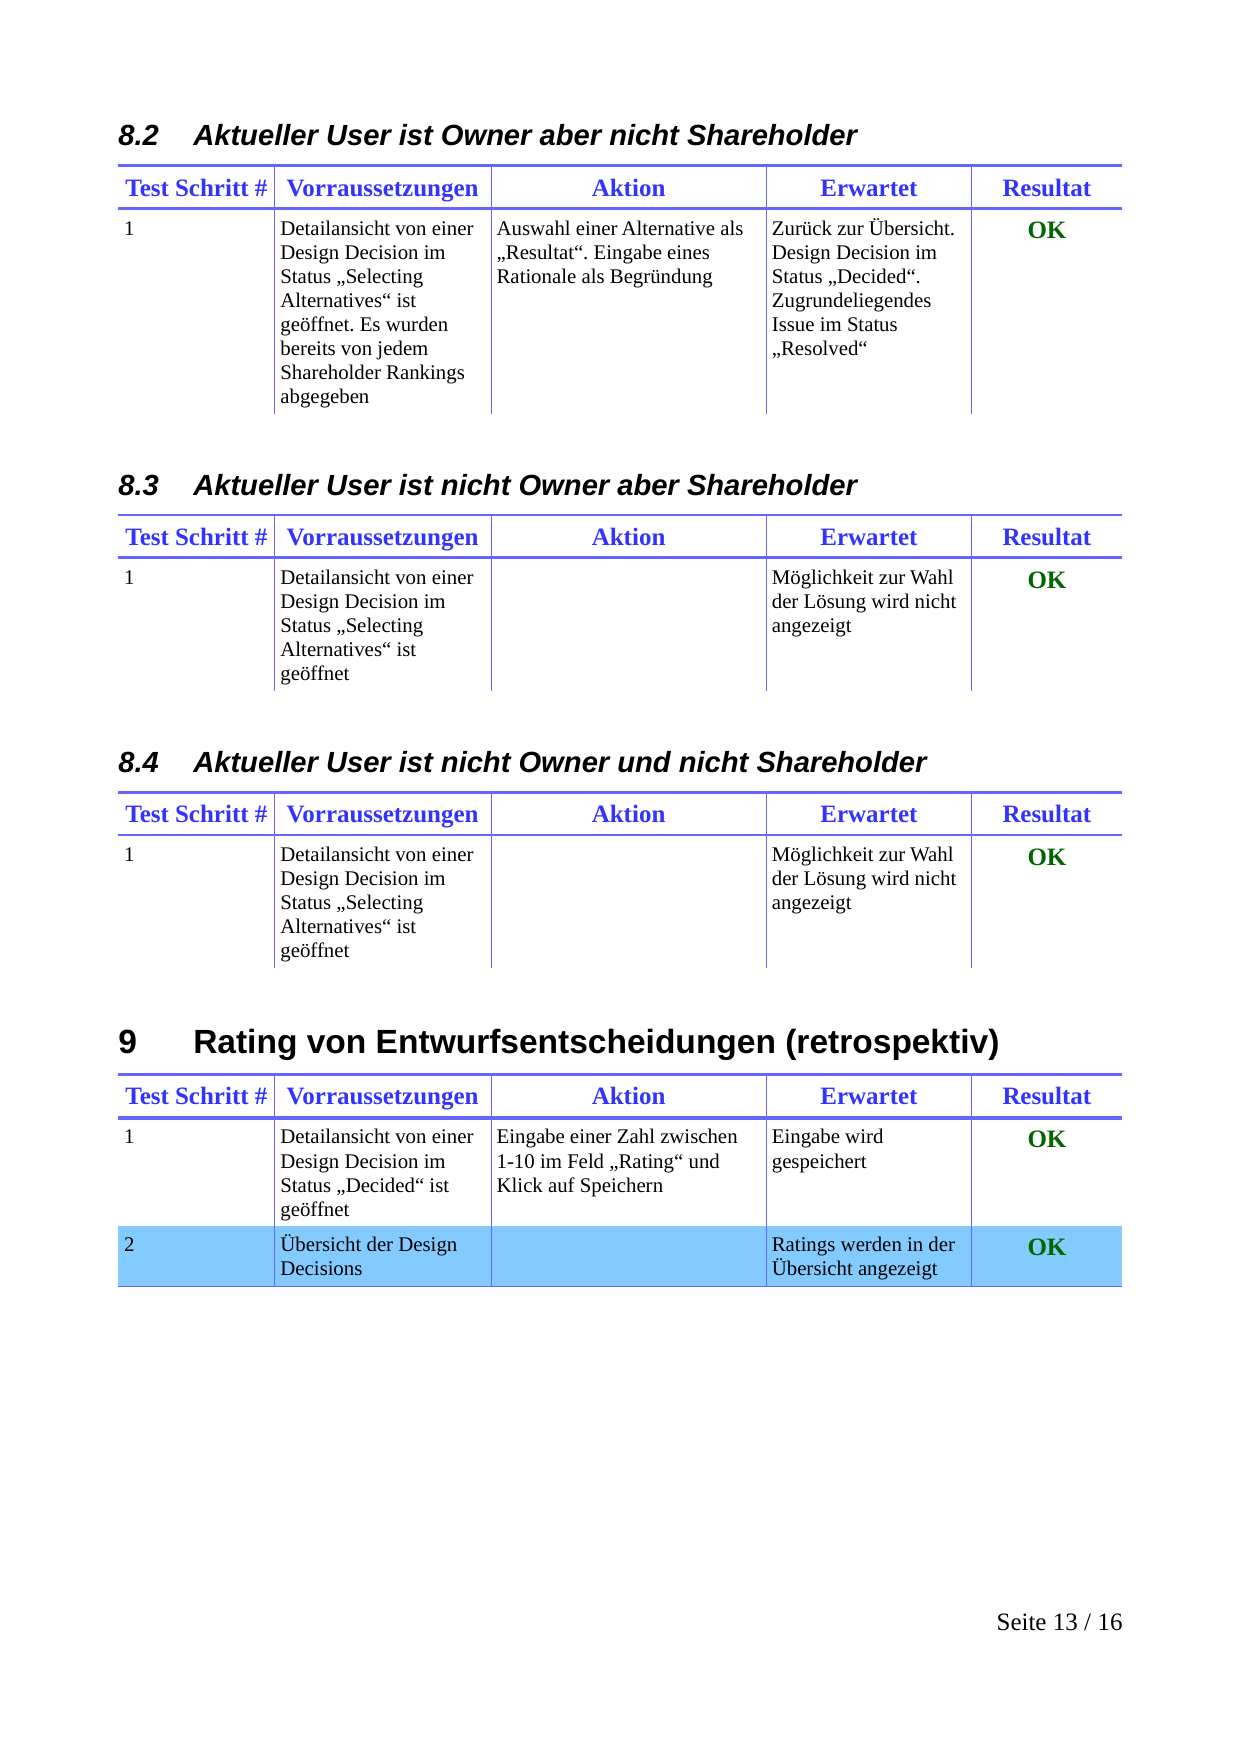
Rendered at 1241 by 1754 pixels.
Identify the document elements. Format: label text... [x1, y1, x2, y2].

table_cell OK [972, 836, 1122, 968]
table_header Vorraussetzungen [275, 516, 491, 556]
table_cell [492, 559, 766, 691]
table_cell Übersicht der Design Decisions [275, 1226, 491, 1286]
table_cell [492, 836, 766, 968]
table_cell OK [972, 210, 1122, 414]
table_header Vorraussetzungen [275, 167, 491, 207]
table_cell 1 [118, 559, 274, 691]
table_cell OK [972, 559, 1122, 691]
table_header Vorraussetzungen [275, 1076, 491, 1116]
table_cell Detailansicht von einer Design Decision im Status „Selecting Alternatives“ ist geöffnet [275, 836, 491, 968]
table_header Test Schritt # [118, 167, 274, 207]
table_cell Zurück zur Übersicht. Design Decision im Status „Decided“. Zugrundeliegendes Issue im Status „Resolved“ [767, 210, 971, 414]
table_header Erwartet [767, 516, 971, 556]
table_header Erwartet [767, 167, 971, 207]
table_cell 1 [118, 210, 274, 414]
table_header Erwartet [767, 1076, 971, 1116]
table_header Eingabe wird gespeichert [767, 1120, 971, 1226]
table_header Erwartet [767, 794, 971, 834]
table_cell Möglichkeit zur Wahl der Lösung wird nicht angezeigt [767, 559, 971, 691]
table_header Test Schritt # [118, 516, 274, 556]
table_cell Auswahl einer Alternative als „Resultat“. Eingabe eines Rationale als Begründung [492, 210, 766, 414]
table_header Test Schritt # [118, 794, 274, 834]
table_header Aktion [492, 167, 766, 207]
table_cell 1 [118, 836, 274, 968]
subtitle Rating von Entwurfsentscheidungen (retrospektiv) [118, 1022, 1122, 1061]
table_header 1 [118, 1120, 274, 1226]
table_header Vorraussetzungen [275, 794, 491, 834]
table_cell OK [972, 1226, 1122, 1286]
table_header Resultat [972, 516, 1122, 556]
table_cell Ratings werden in der Übersicht angezeigt [767, 1226, 971, 1286]
table_header Resultat [972, 794, 1122, 834]
subtitle Aktueller User ist Owner aber nicht Shareholder [118, 118, 1122, 152]
table_cell Möglichkeit zur Wahl der Lösung wird nicht angezeigt [767, 836, 971, 968]
subtitle Aktueller User ist nicht Owner aber Shareholder [118, 467, 1122, 501]
table_header Test Schritt # [118, 1076, 274, 1116]
table_header Aktion [492, 516, 766, 556]
table_header Resultat [972, 167, 1122, 207]
table_header Aktion [492, 1076, 766, 1116]
table_cell [492, 1226, 766, 1286]
table_header OK [972, 1120, 1122, 1226]
subtitle Aktueller User ist nicht Owner und nicht Shareholder [118, 745, 1122, 778]
table_cell Detailansicht von einer Design Decision im Status „Selecting Alternatives“ ist geöffnet [275, 559, 491, 691]
table_cell 2 [118, 1226, 274, 1286]
table_header Resultat [972, 1076, 1122, 1116]
table_header Eingabe einer Zahl zwischen 1-10 im Feld „Rating“ und Klick auf Speichern [492, 1120, 766, 1226]
table_header Detailansicht von einer Design Decision im Status „Decided“ ist geöffnet [275, 1120, 491, 1226]
table_header Aktion [492, 794, 766, 834]
table_cell Detailansicht von einer Design Decision im Status „Selecting Alternatives“ ist geöffnet. Es wurden bereits von jedem Shareholder Rankings abgegeben [275, 210, 491, 414]
